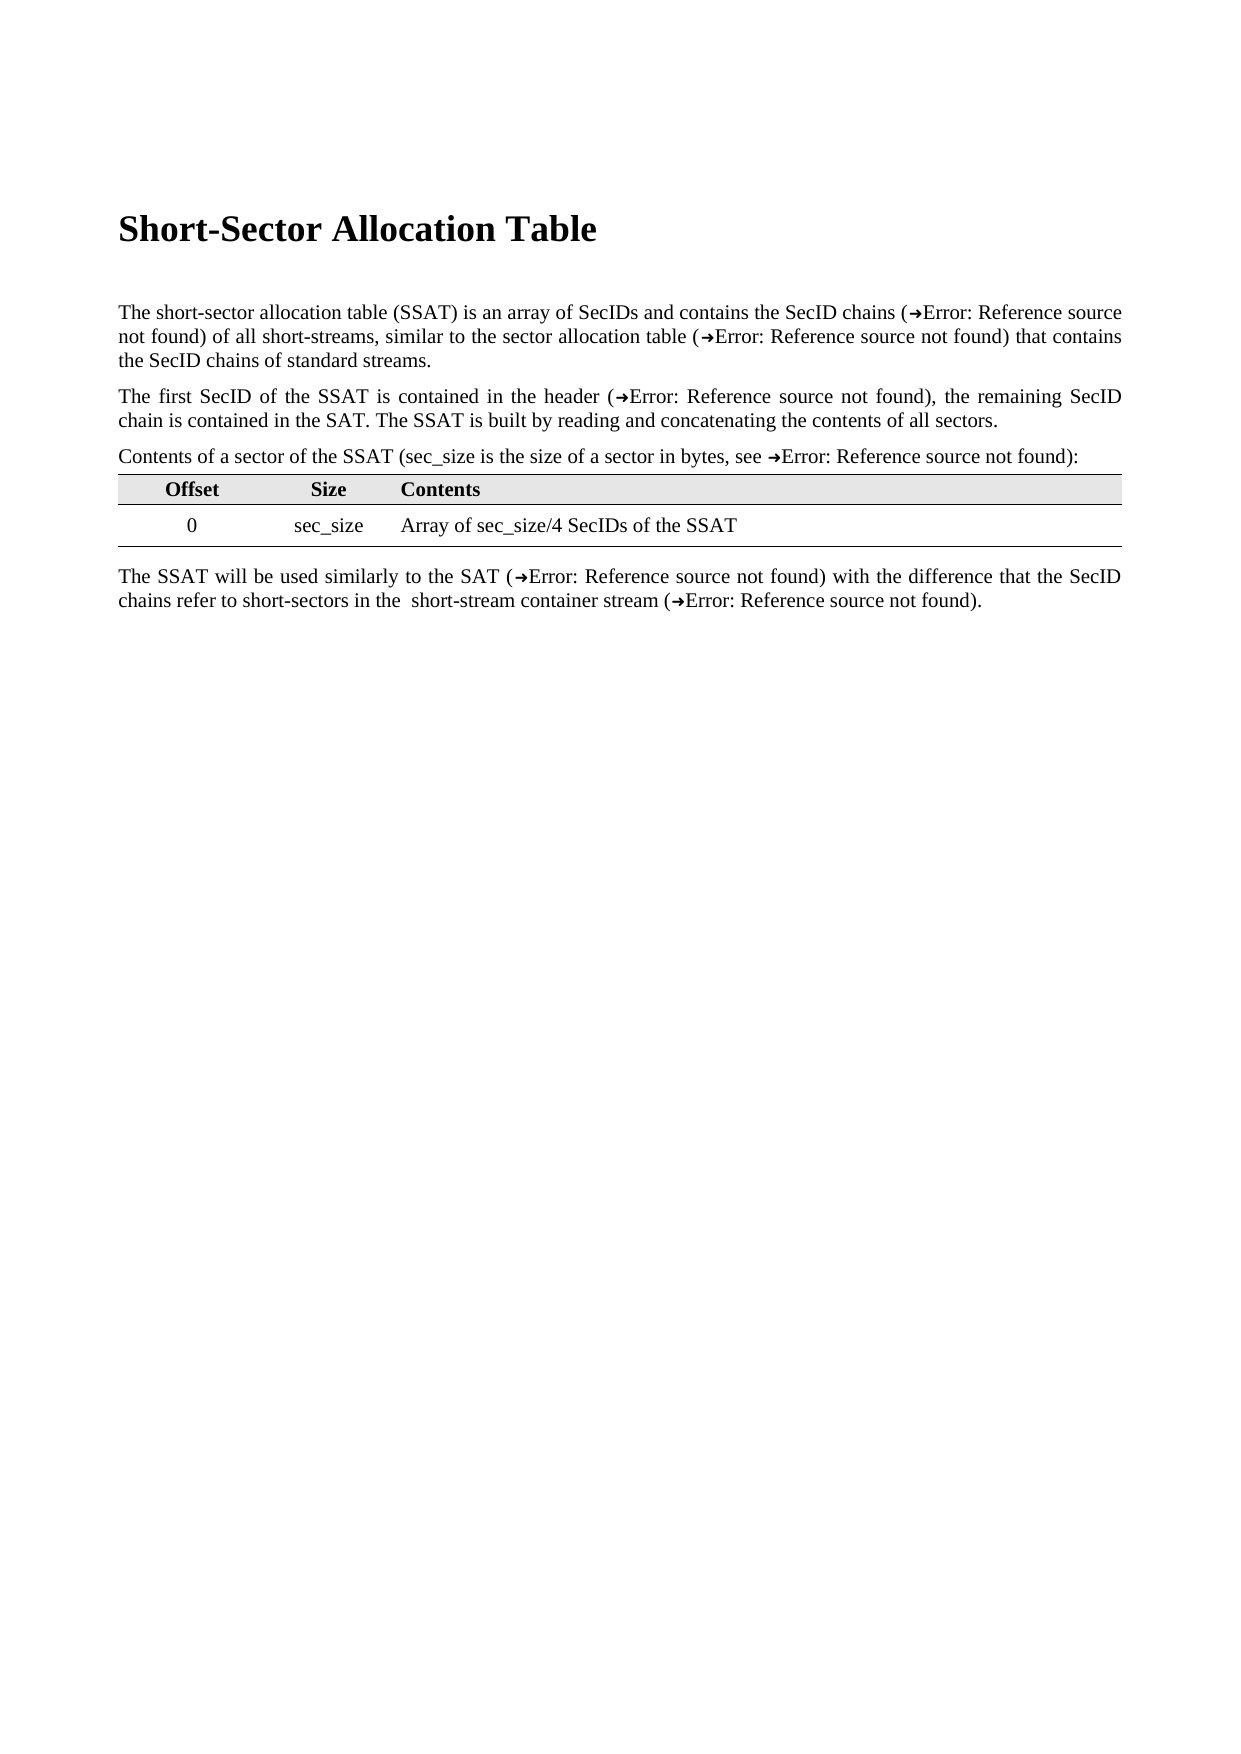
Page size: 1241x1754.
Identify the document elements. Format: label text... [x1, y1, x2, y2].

table_cell 0 [118, 505, 266, 546]
text The SSAT will be used similarly to the SAT (➜5.2) with the difference that the SecID chains refer to short-sectors in the short-stream container stream (➜6.1). [118, 564, 1122, 612]
table_header Offset [118, 475, 266, 504]
table_header Size [266, 475, 391, 504]
text The short-sector allocation table (SSAT) is an array of SecIDs and contains the SecID chains (➜3.2) of all short-streams, similar to the sector allocation table (➜5.2) that contains the SecID chains of standard streams. [118, 300, 1122, 372]
table_cell Array of sec_size/4 SecIDs of the SSAT [391, 505, 1122, 546]
subtitle Short-Sector Allocation Table [118, 207, 1122, 250]
text Contents of a sector of the SSAT (sec_size is the size of a sector in bytes, see ➜4.1): [118, 444, 1122, 468]
table_cell sec_size [266, 505, 391, 546]
text The first SecID of the SSAT is contained in the header (➜4.1), the remaining SecID chain is contained in the SAT. The SSAT is built by reading and concatenating the contents of all sectors. [118, 384, 1122, 432]
table_header Contents [391, 475, 1122, 504]
